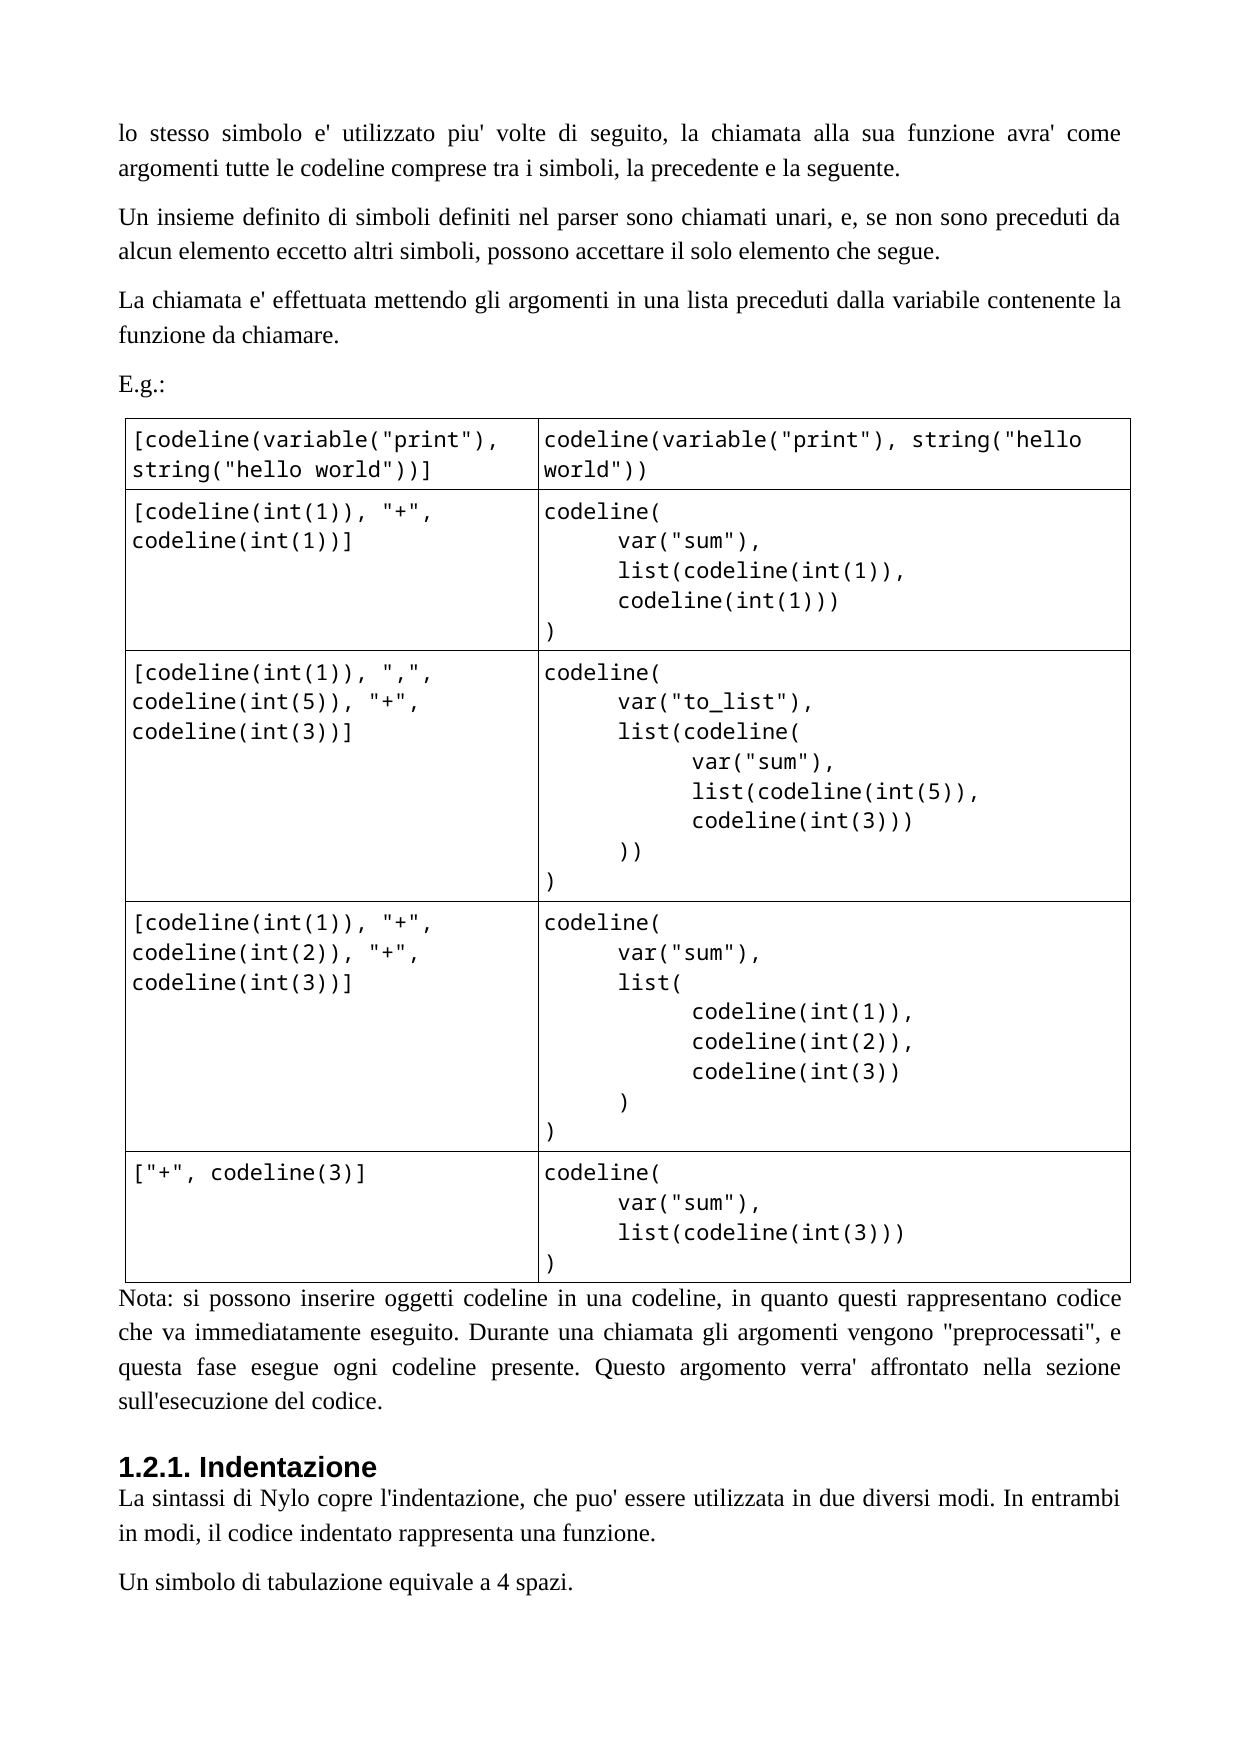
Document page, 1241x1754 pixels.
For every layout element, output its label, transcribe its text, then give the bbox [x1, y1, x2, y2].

table_cell [codeline(int(1)), "+", codeline(int(2)), "+", codeline(int(3))] [126, 902, 538, 1151]
table_header codeline(variable("print"), string("hello world")) [539, 419, 1130, 489]
table_cell [codeline(int(1)), ",", codeline(int(5)), "+", codeline(int(3))] [126, 651, 538, 901]
table_cell codeline( var("sum"), list(codeline(int(1)), codeline(int(1))) ) [539, 490, 1130, 650]
table_cell codeline( var("sum"), list(codeline(int(3))) ) [539, 1152, 1130, 1282]
table_cell codeline( var("sum"), list( codeline(int(1)), codeline(int(2)), codeline(int(3)) ) ) [539, 902, 1130, 1151]
text Un insieme definito di simboli definiti nel parser sono chiamati unari, e, se non sono preceduti da alcun elemento eccetto altri simboli, possono accettare il solo elemento che segue. [118, 202, 1122, 265]
text Un simbolo di tabulazione equivale a 4 spazi. [118, 1567, 1122, 1596]
table_cell codeline( var("to_list"), list(codeline( var("sum"), list(codeline(int(5)), codeline(int(3))) )) ) [539, 651, 1130, 901]
table_cell [codeline(int(1)), "+", codeline(int(1))] [126, 490, 538, 650]
text E.g.: [118, 369, 1122, 397]
text Nota: si possono inserire oggetti codeline in una codeline, in quanto questi rappresentano codice che va immediatamente eseguito. Durante una chiamata gli argomenti vengono "preprocessati", e questa fase esegue ogni codeline presente. Questo argomento verra' affrontato nella sezione sull'esecuzione del codice. [118, 1283, 1122, 1415]
text La chiamata e' effettuata mettendo gli argomenti in una lista preceduti dalla variabile contenente la funzione da chiamare. [118, 285, 1122, 348]
text lo stesso simbolo e' utilizzato piu' volte di seguito, la chiamata alla sua funzione avra' come argomenti tutte le codeline comprese tra i simboli, la precedente e la seguente. [118, 118, 1122, 181]
subtitle 1.2.1. Indentazione [118, 1450, 1122, 1483]
text La sintassi di Nylo copre l'indentazione, che puo' essere utilizzata in due diversi modi. In entrambi in modi, il codice indentato rappresenta una funzione. [118, 1483, 1122, 1546]
table_header [codeline(variable("print"), string("hello world"))] [126, 419, 538, 489]
table_cell ["+", codeline(3)] [126, 1152, 538, 1282]
